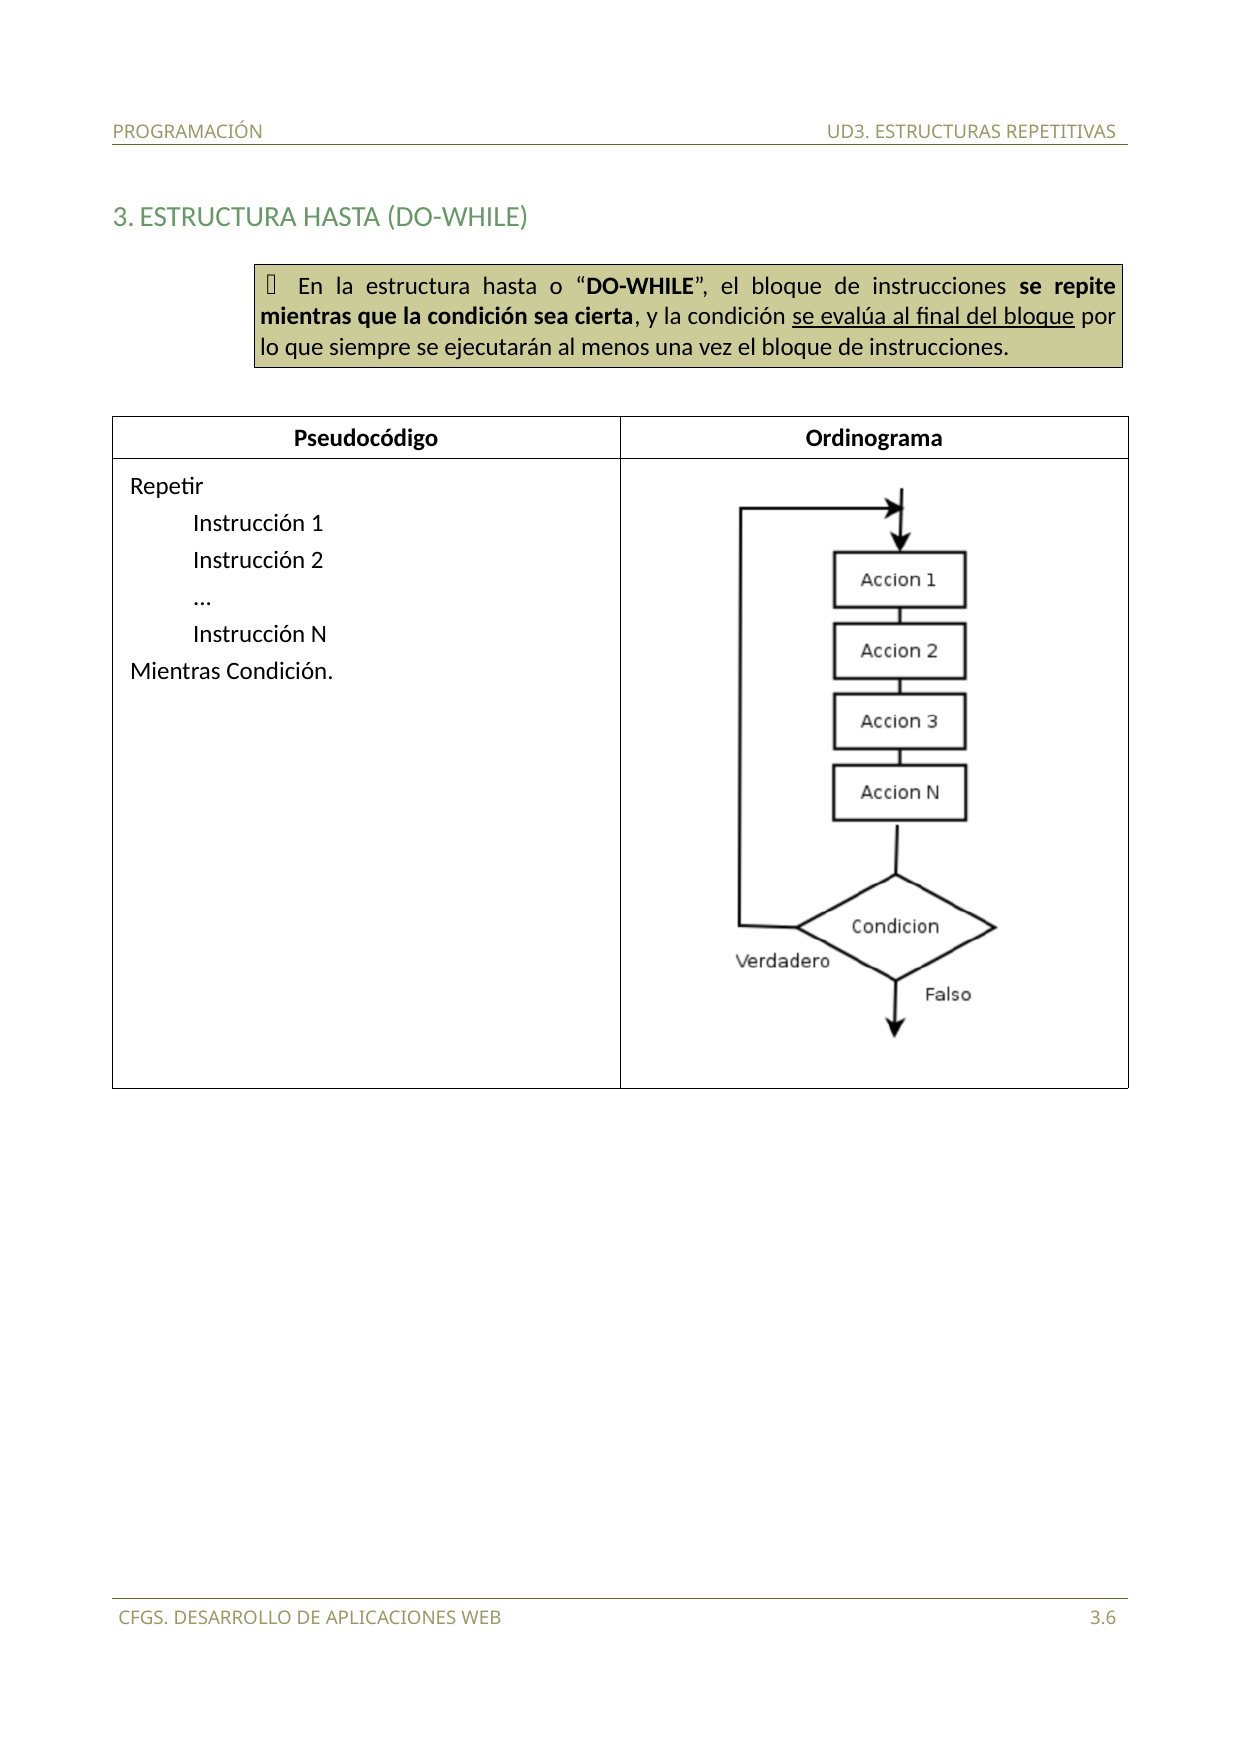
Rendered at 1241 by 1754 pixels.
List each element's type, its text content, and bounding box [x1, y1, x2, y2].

subtitle Estructura Hasta (DO-WHILE) [112, 198, 1128, 234]
table_cell [621, 459, 1128, 1087]
text  En la estructura hasta o “DO-WHILE”, el bloque de instrucciones se repite mientras que la condición sea cierta, y la condición se evalúa al final del bloque por lo que siempre se ejecutarán al menos una vez el bloque de instrucciones. [255, 265, 1122, 367]
picture [731, 464, 1017, 1052]
table_cell Repetir Instrucción 1 Instrucción 2 ... Instrucción N Mientras Condición. [113, 459, 620, 1087]
table_header Pseudocódigo [113, 417, 620, 458]
table_header Ordinograma [621, 417, 1128, 458]
